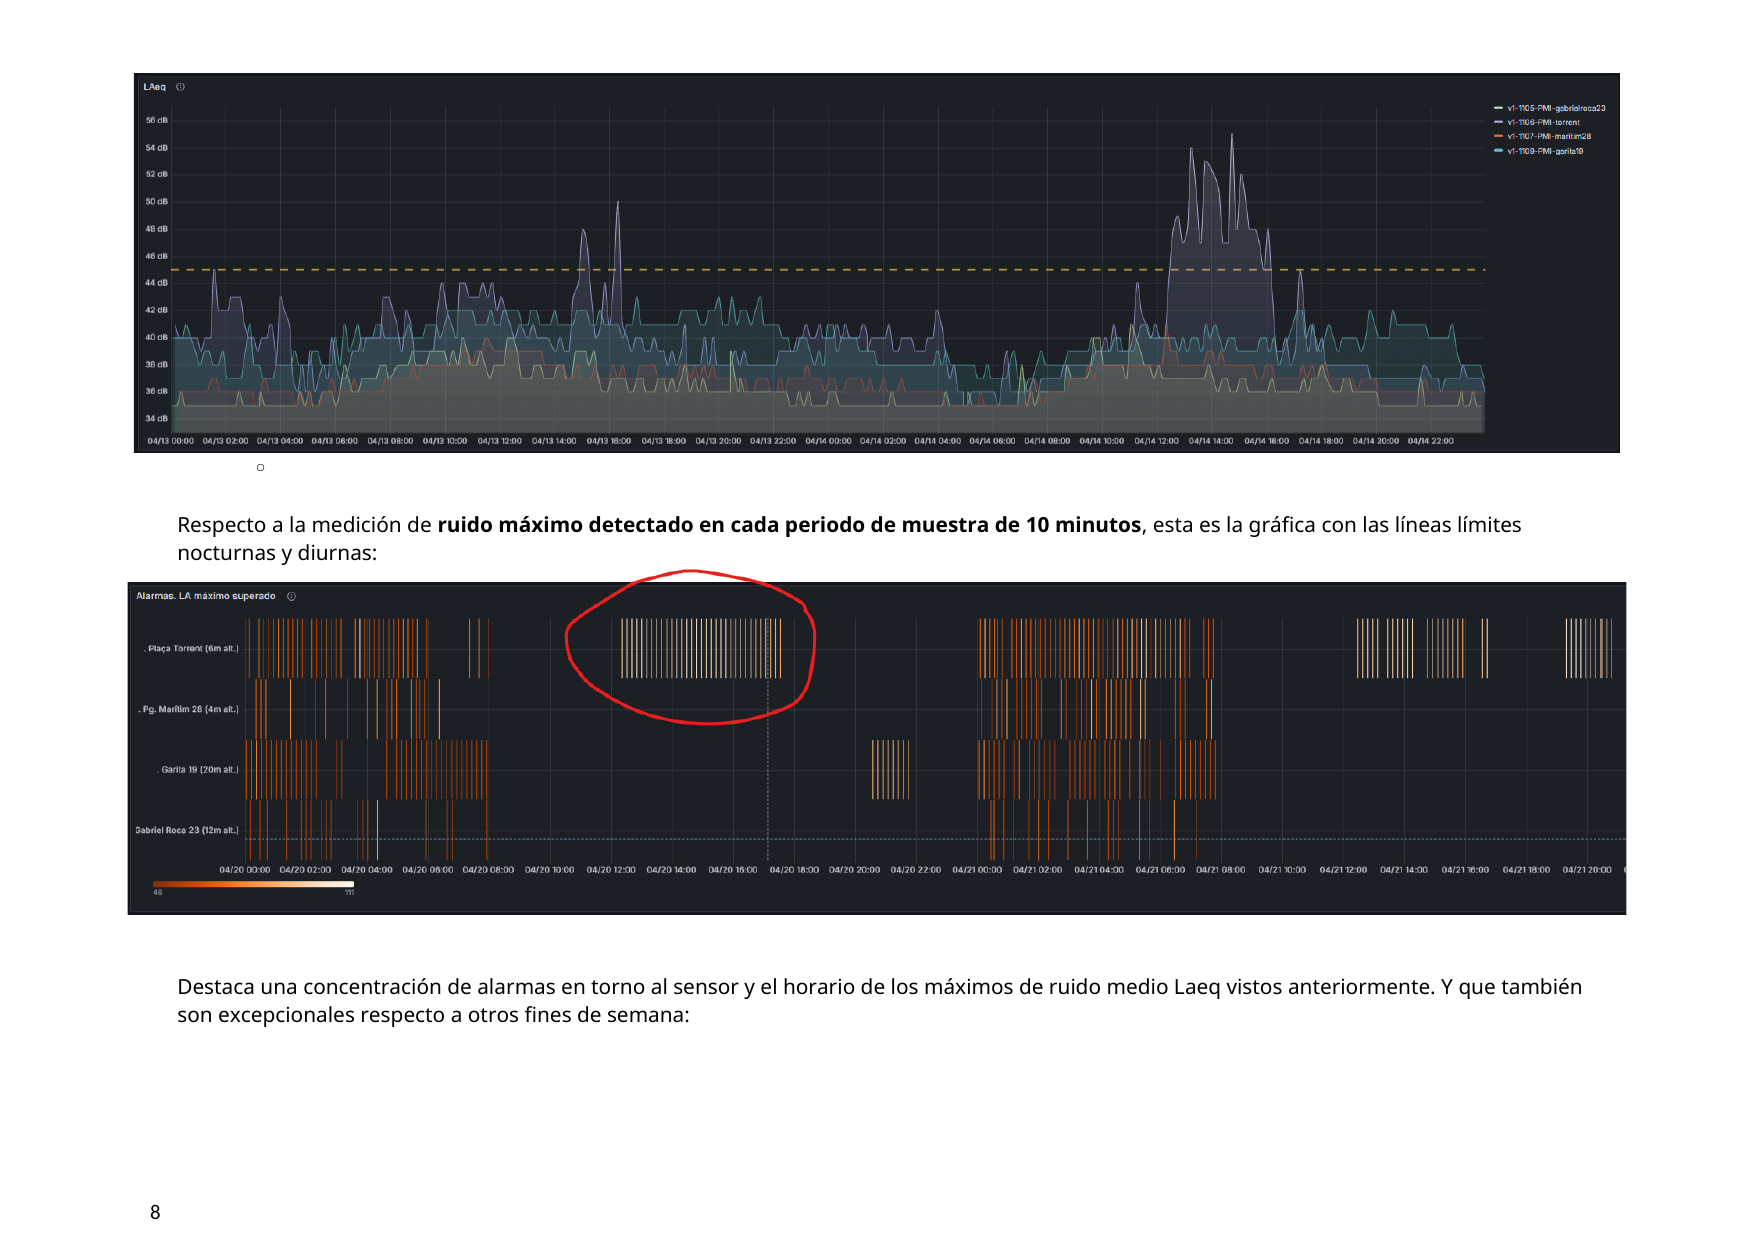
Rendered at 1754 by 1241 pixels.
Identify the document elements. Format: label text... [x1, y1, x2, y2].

text Respecto a la medición de ruido máximo detectado en cada periodo de muestra de 10 minutos, esta es la gráfica con las líneas límites nocturnas y diurnas: [177, 510, 1604, 566]
text Destaca una concentración de alarmas en torno al sensor y el horario de los máximos de ruido medio Laeq vistos anteriormente. Y que también son excepcionales respecto a otros fines de semana: [177, 972, 1604, 1029]
picture [127, 566, 1627, 915]
picture [133, 73, 1620, 453]
